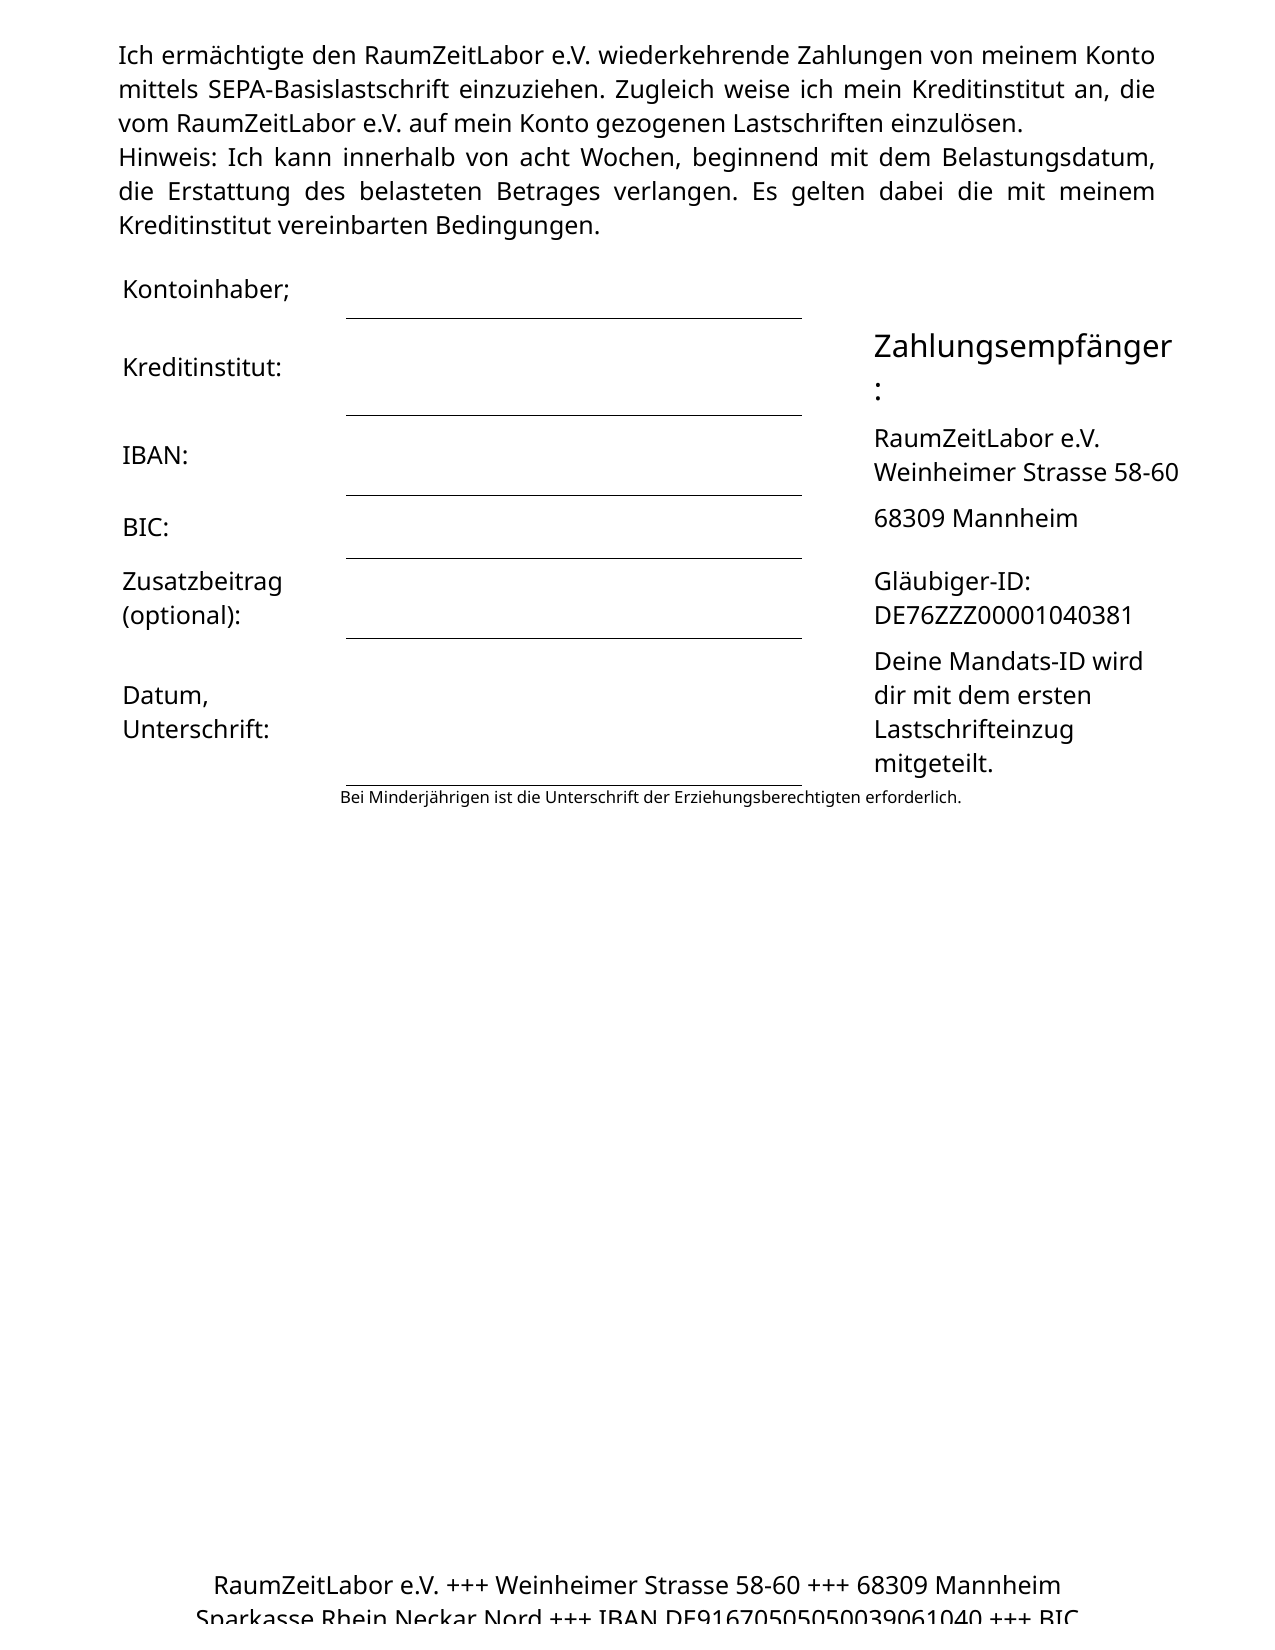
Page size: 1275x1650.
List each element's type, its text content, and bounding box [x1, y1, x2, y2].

table_cell [346, 639, 802, 785]
table_header [346, 259, 802, 318]
table_header [868, 259, 1187, 318]
table_cell Zahlungsempfänger: [868, 318, 1187, 415]
table_cell [802, 495, 868, 558]
table_cell IBAN: [116, 415, 346, 495]
table_cell [346, 319, 802, 415]
table_cell BIC: [116, 495, 346, 558]
table_cell [346, 496, 802, 558]
table_header Kontoinhaber; [116, 259, 346, 318]
text Hinweis: Ich kann innerhalb von acht Wochen, beginnend mit dem Belastungsdatum, die Erstattung des belasteten Betrages verlangen. Es gelten dabei die mit meinem Kreditinstitut vereinbarten Bedingungen. [118, 140, 1157, 242]
table_cell Datum, Unterschrift: [116, 638, 346, 785]
table_cell 68309 Mannheim [868, 495, 1187, 558]
table_cell [346, 559, 802, 637]
table_cell [802, 318, 868, 415]
table_cell Kreditinstitut: [116, 318, 346, 415]
text Ich ermächtigte den RaumZeitLabor e.V. wiederkehrende Zahlungen von meinem Konto mittels SEPA-Basislastschrift einzuziehen. Zugleich weise ich mein Kreditinstitut an, die vom RaumZeitLabor e.V. auf mein Konto gezogenen Lastschriften einzulösen. [118, 37, 1157, 140]
table_cell [802, 415, 868, 495]
table_cell Zusatzbeitrag (optional): [116, 558, 346, 637]
table_header [802, 259, 868, 318]
table_cell [802, 558, 868, 637]
table_cell [346, 416, 802, 495]
text Bei Minderjährigen ist die Unterschrift der Erziehungsberechtigten erforderlich. [118, 785, 1157, 808]
table_cell [802, 638, 868, 785]
table_cell Deine Mandats-ID wird dir mit dem ersten Lastschrifteinzug mitgeteilt. [868, 638, 1187, 785]
table_cell RaumZeitLabor e.V. Weinheimer Strasse 58-60 [868, 415, 1187, 495]
table_cell Gläubiger-ID: DE76ZZZ00001040381 [868, 558, 1187, 637]
